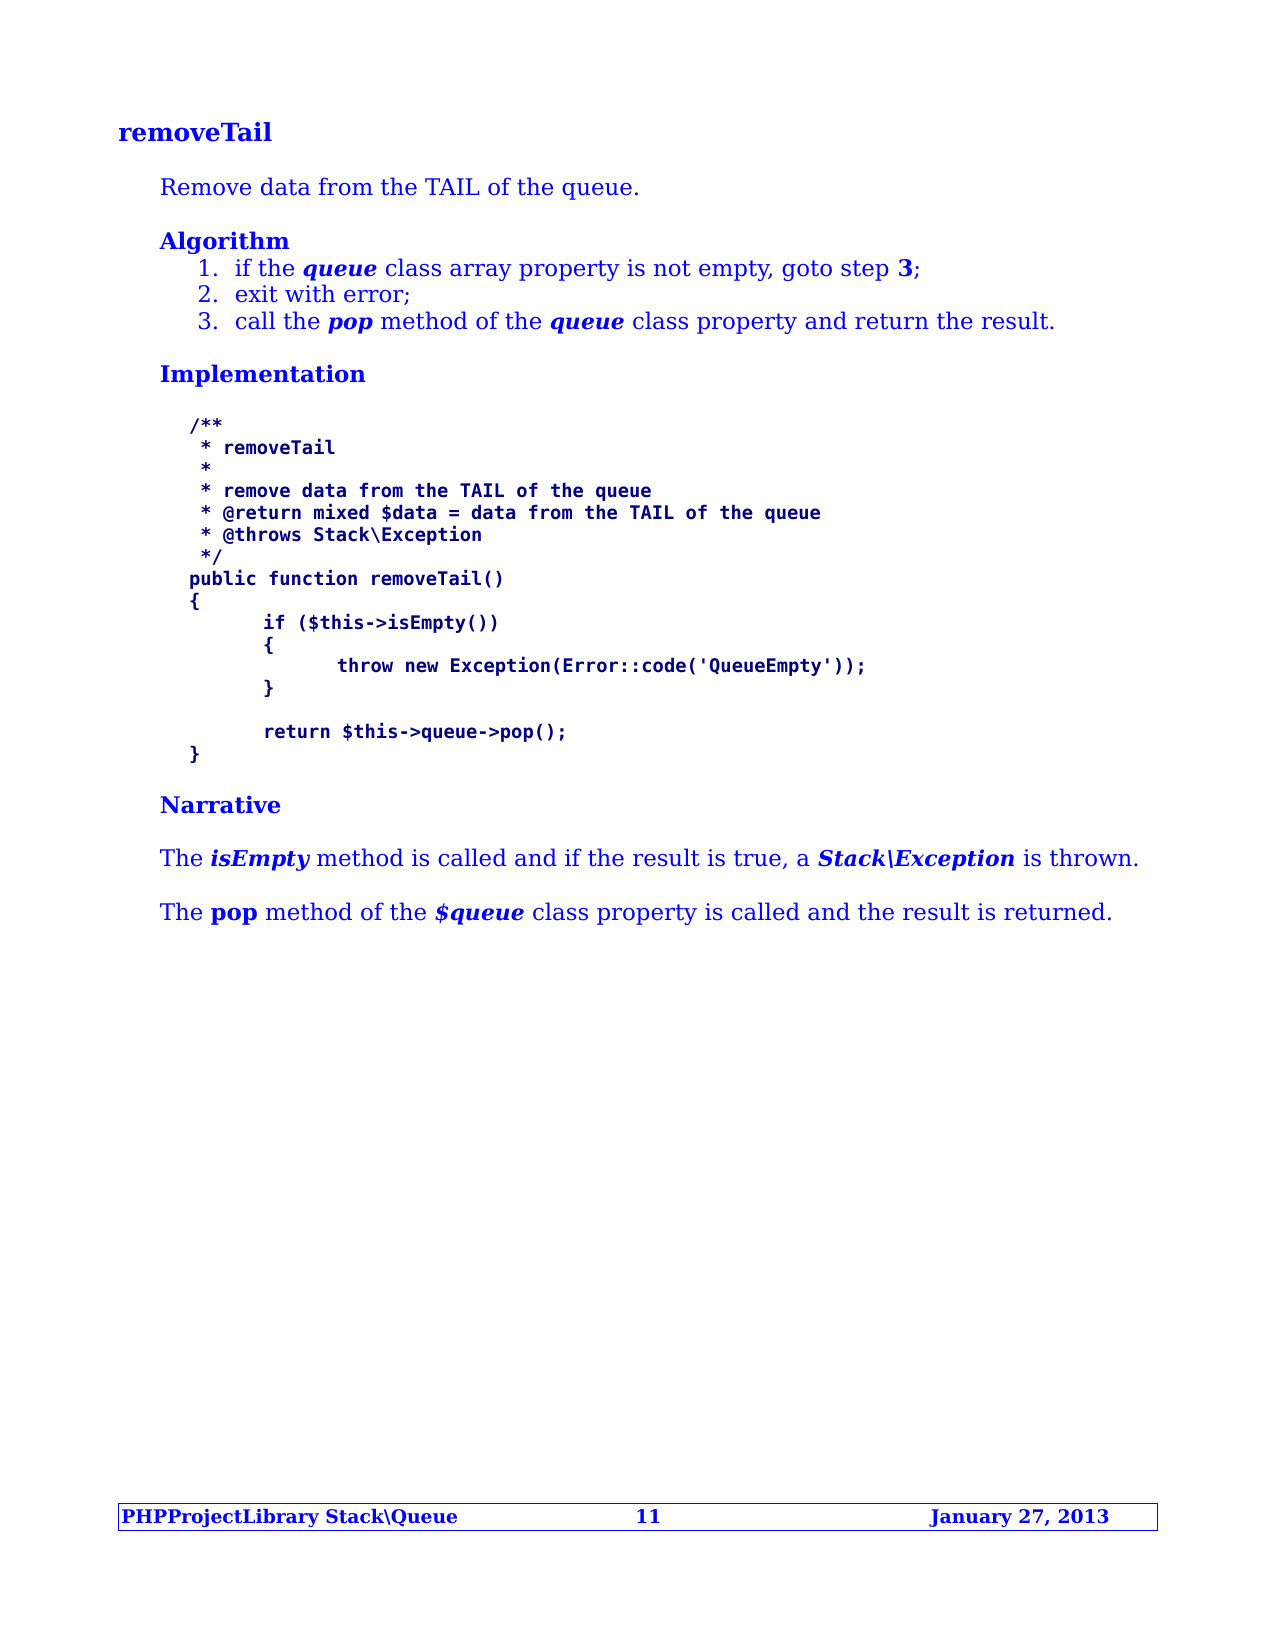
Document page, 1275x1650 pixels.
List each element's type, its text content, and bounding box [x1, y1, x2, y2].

list /** [189, 415, 1157, 437]
list * removeTail [189, 437, 1157, 459]
list } [189, 743, 1157, 765]
title removeTail [118, 118, 1157, 147]
text Implementation [159, 361, 1157, 388]
list public function removeTail() [189, 568, 1157, 590]
list * [189, 459, 1157, 481]
list } [189, 677, 1157, 699]
list * @throws Stack\Exception [189, 524, 1157, 546]
list call the pop method of the queue class property and return the result. [197, 308, 1157, 335]
text Algorithm [159, 227, 1157, 254]
list if ($this->isEmpty()) [189, 612, 1157, 634]
list throw new Exception(Error::code('QueueEmpty')); [189, 656, 1157, 677]
text Narrative [159, 792, 1157, 818]
list */ [189, 546, 1157, 568]
text The pop method of the $queue class property is called and the result is returned. [159, 898, 1157, 925]
list if the queue class array property is not empty, goto step 3; [197, 254, 1157, 281]
list * remove data from the TAIL of the queue [189, 481, 1157, 502]
text The isEmpty method is called and if the result is true, a Stack\Exception is thrown. [159, 845, 1157, 872]
list { [189, 634, 1157, 656]
text Remove data from the TAIL of the queue. [159, 174, 1157, 201]
list exit with error; [197, 281, 1157, 308]
list * @return mixed $data = data from the TAIL of the queue [189, 502, 1157, 524]
list { [189, 590, 1157, 612]
list return $this->queue->pop(); [189, 721, 1157, 743]
